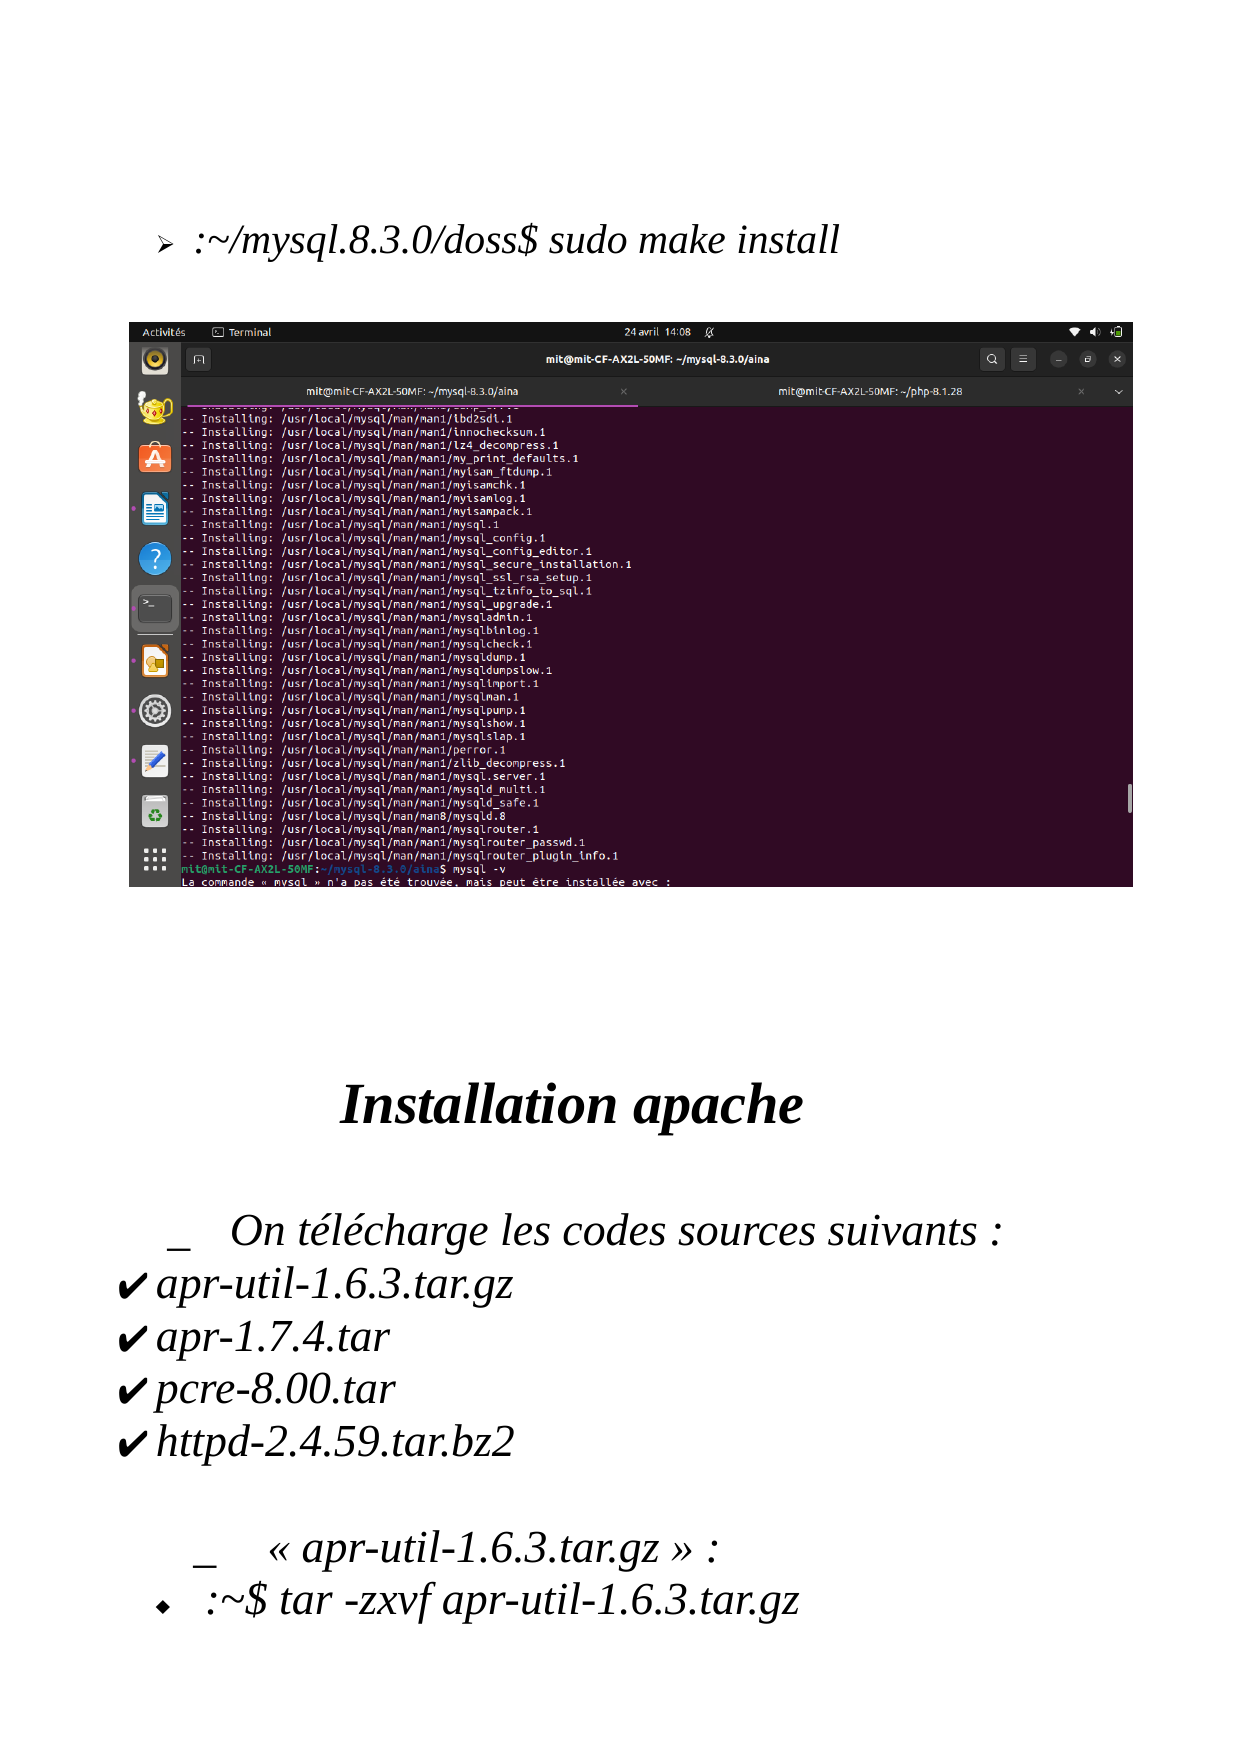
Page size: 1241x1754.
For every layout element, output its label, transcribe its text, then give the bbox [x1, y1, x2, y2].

list httpd-2.4.59.tar.bz2 [118, 1414, 1122, 1466]
list _ On télécharge les codes sources suivants : [118, 1203, 1122, 1256]
list apr-util-1.6.3.tar.gz [118, 1256, 1122, 1308]
text Installation apache [118, 1069, 1122, 1136]
list apr-1.7.4.tar [118, 1308, 1122, 1361]
list :~/mysql.8.3.0/doss$ sudo make install [156, 215, 1122, 263]
picture [129, 322, 1133, 887]
list _ « apr-util-1.6.3.tar.gz » : [156, 1519, 1122, 1572]
list :~$ tar -zxvf apr-util-1.6.3.tar.gz [156, 1572, 1122, 1624]
list pcre-8.00.tar [118, 1361, 1122, 1414]
